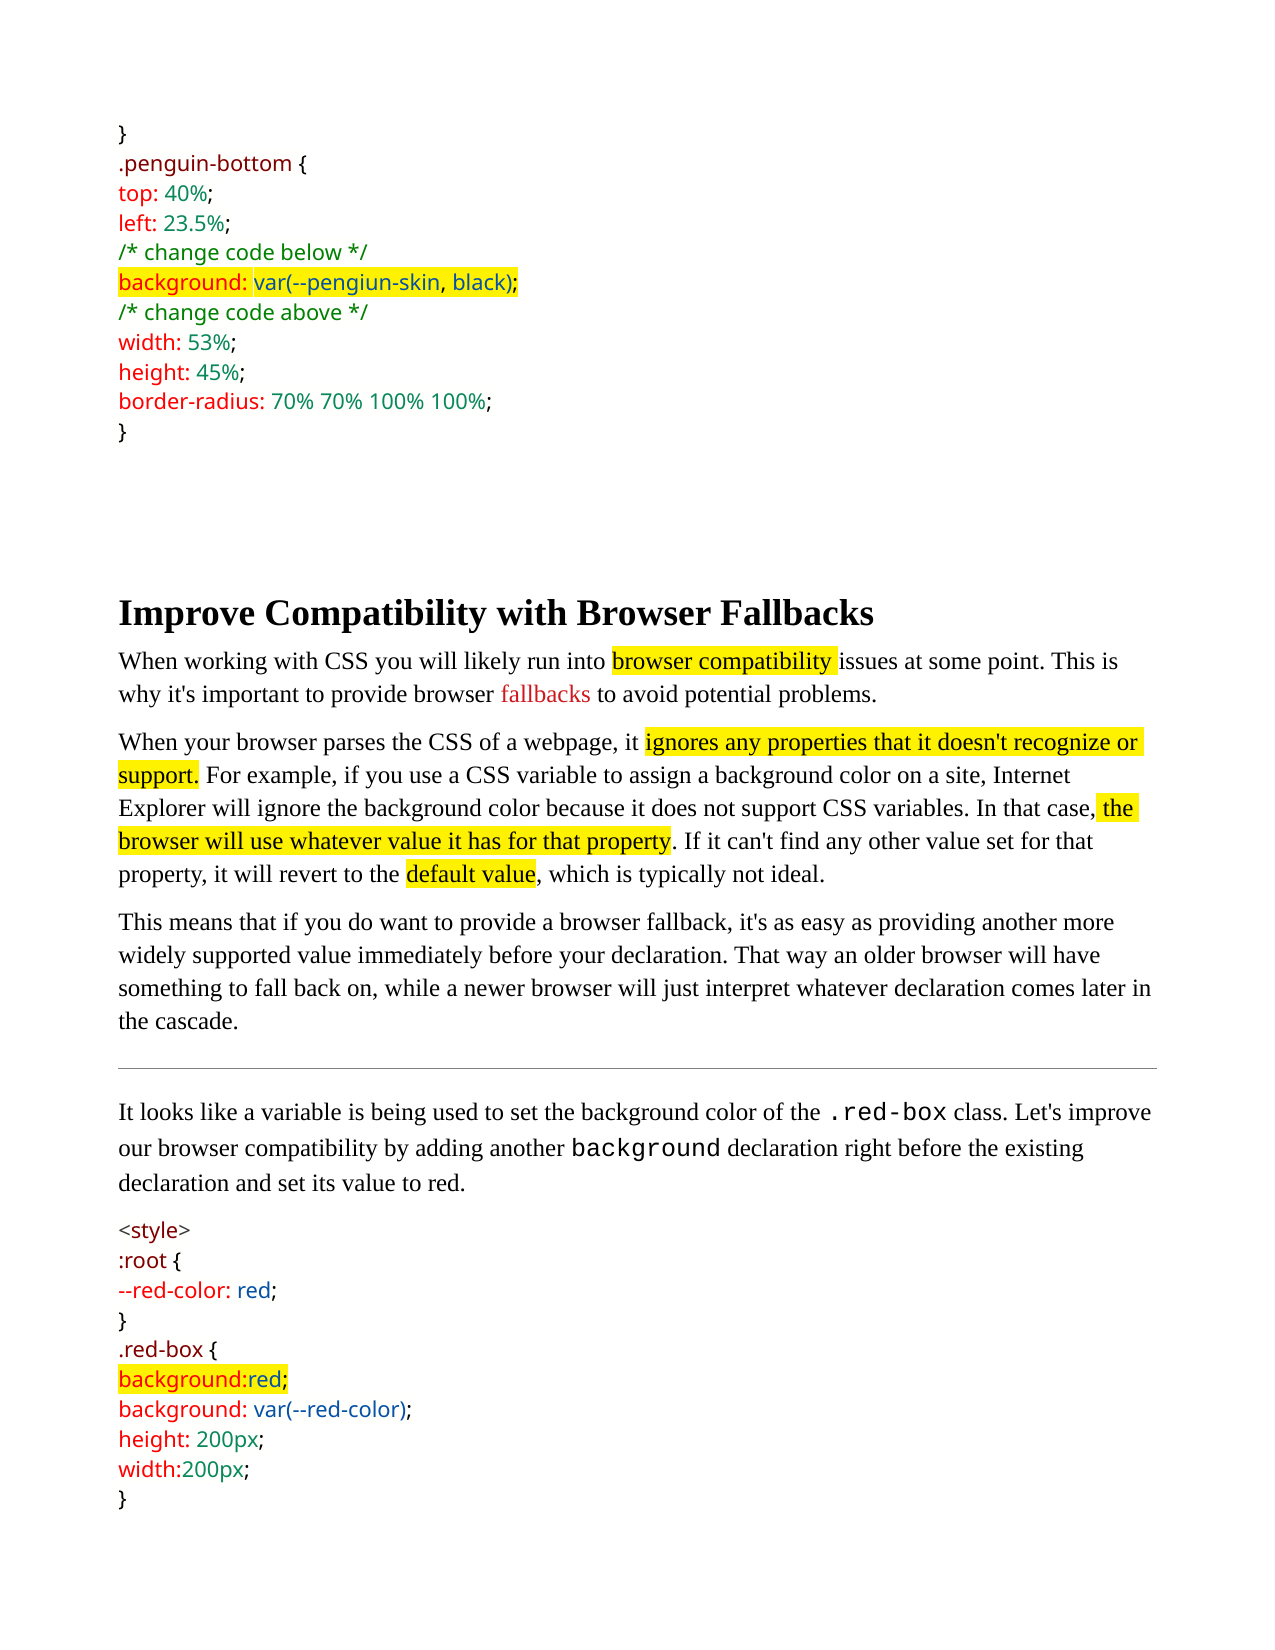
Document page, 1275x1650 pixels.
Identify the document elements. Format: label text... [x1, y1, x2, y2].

text height: 45%; [118, 356, 1157, 386]
text It looks like a variable is being used to set the background color of the .red-box class. Let's improve our browser compatibility by adding another background declaration right before the existing declaration and set its value to red. [118, 1097, 1157, 1196]
subtitle Improve Compatibility with Browser Fallbacks [118, 591, 1157, 634]
text --red-color: red; [118, 1275, 1157, 1305]
text } [118, 1305, 1157, 1334]
text top: 40%; [118, 178, 1157, 207]
text height: 200px; [118, 1424, 1157, 1454]
text .penguin-bottom { [118, 148, 1157, 178]
text .red-box { [118, 1334, 1157, 1364]
text /* change code above */ [118, 297, 1157, 327]
text background: var(--pengiun-skin, black); [118, 267, 1157, 297]
text :root { [118, 1245, 1157, 1275]
text width: 53%; [118, 327, 1157, 356]
text } [118, 416, 1157, 446]
text When your browser parses the CSS of a webpage, it ignores any properties that it doesn't recognize or support. For example, if you use a CSS variable to assign a background color on a site, Internet Explorer will ignore the background color because it does not support CSS variables. In that case, the browser will use whatever value it has for that property. If it can't find any other value set for that property, it will revert to the default value, which is typically not ideal. [118, 727, 1157, 888]
text <style> [118, 1215, 1157, 1245]
text border-radius: 70% 70% 100% 100%; [118, 386, 1157, 416]
text } [118, 118, 1157, 148]
text /* change code below */ [118, 237, 1157, 267]
text background:red; [118, 1364, 1157, 1394]
text left: 23.5%; [118, 207, 1157, 237]
text } [118, 1483, 1157, 1513]
text When working with CSS you will likely run into browser compatibility issues at some point. This is why it's important to provide browser fallbacks to avoid potential problems. [118, 646, 1157, 708]
text width:200px; [118, 1454, 1157, 1483]
text This means that if you do want to provide a browser fallback, it's as easy as providing another more widely supported value immediately before your declaration. That way an older browser will have something to fall back on, while a newer browser will just interpret whatever declaration comes later in the cascade. [118, 907, 1157, 1034]
text background: var(--red-color); [118, 1394, 1157, 1424]
